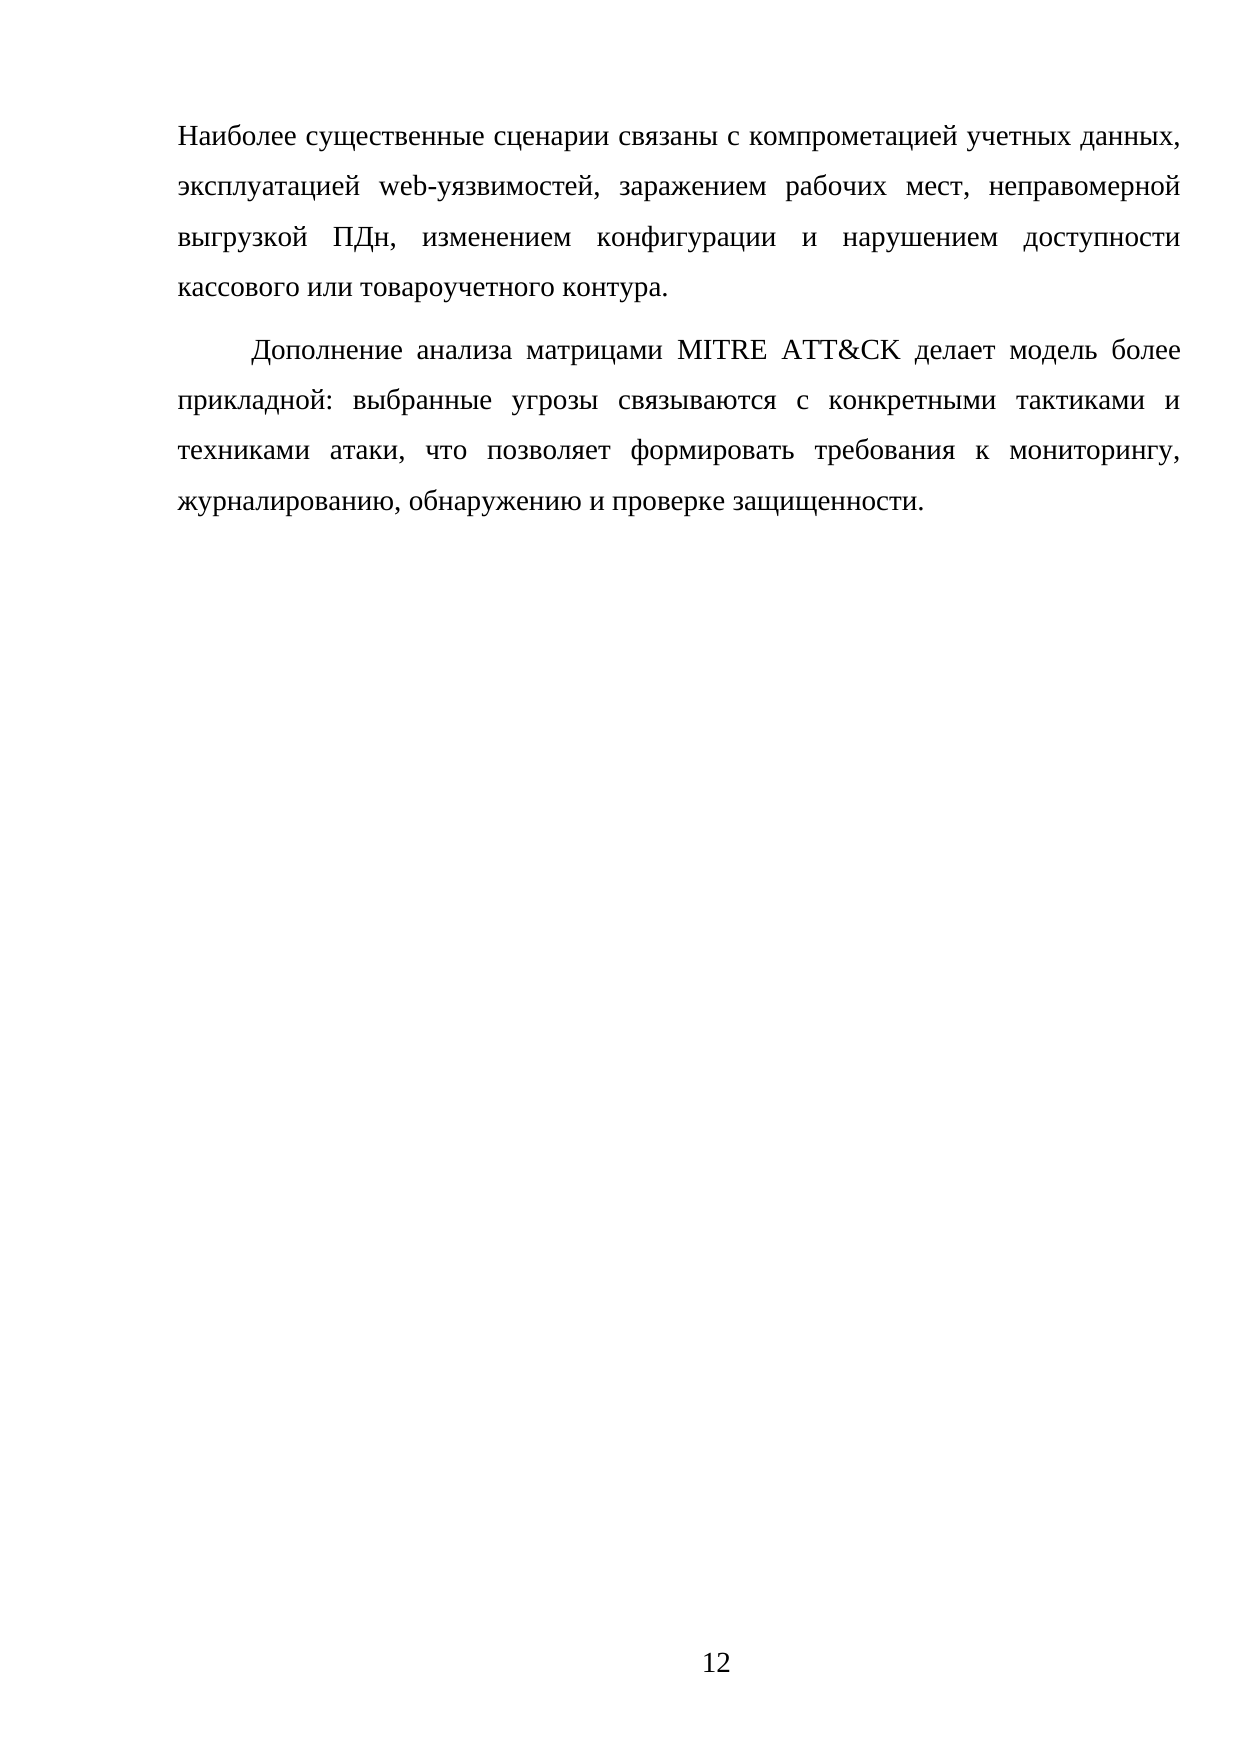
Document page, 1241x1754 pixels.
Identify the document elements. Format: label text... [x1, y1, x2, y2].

text Наиболее существенные сценарии связаны с компрометацией учетных данных, эксплуатацией web-уязвимостей, заражением рабочих мест, неправомерной выгрузкой ПДн, изменением конфигурации и нарушением доступности кассового или товароучетного контура. [177, 118, 1181, 303]
text Дополнение анализа матрицами MITRE ATT&CK делает модель более прикладной: выбранные угрозы связываются с конкретными тактиками и техниками атаки, что позволяет формировать требования к мониторингу, журналированию, обнаружению и проверке защищенности. [177, 332, 1181, 516]
